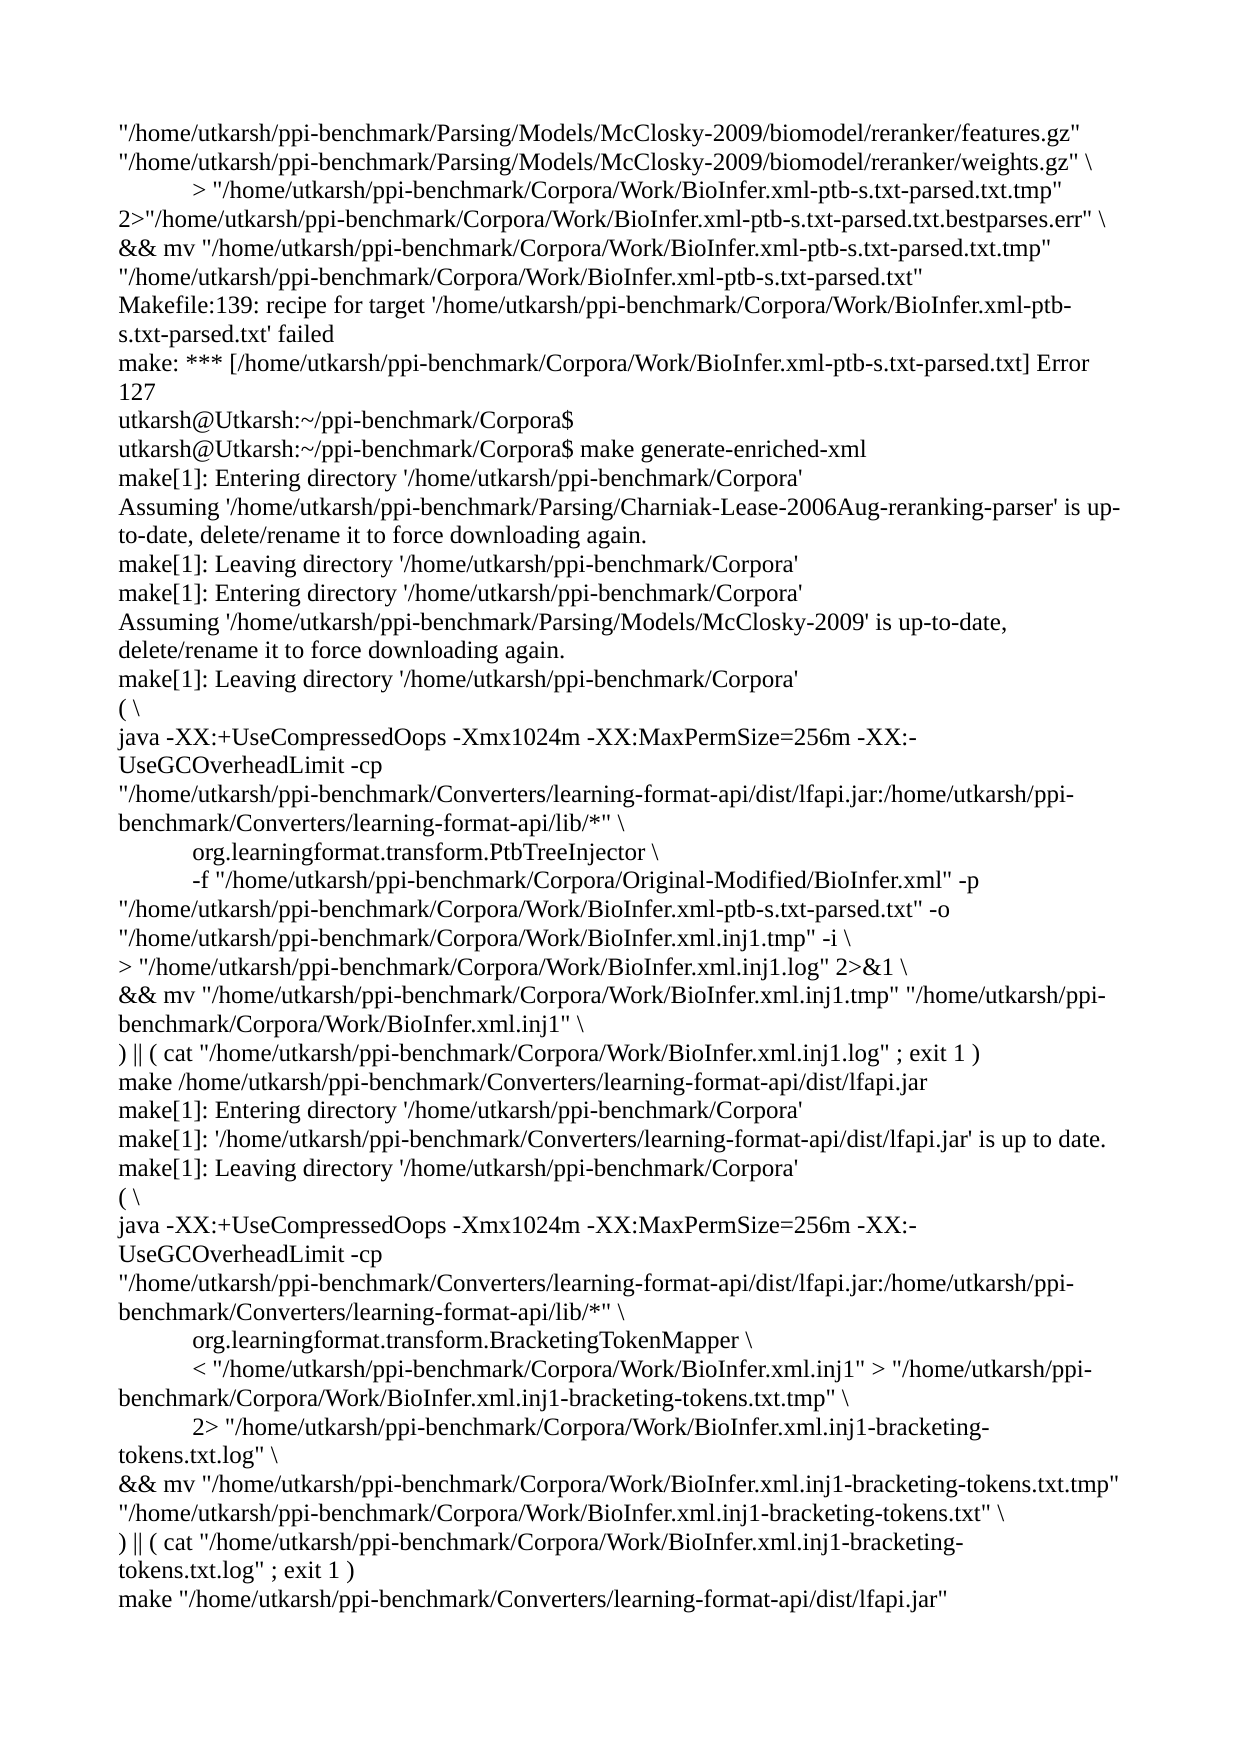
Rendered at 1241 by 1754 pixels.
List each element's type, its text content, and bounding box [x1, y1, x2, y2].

text ) || ( cat "/home/utkarsh/ppi-benchmark/Corpora/Work/BioInfer.xml.inj1.log" ; exit 1 ) [118, 1038, 1122, 1067]
text make: *** [/home/utkarsh/ppi-benchmark/Corpora/Work/BioInfer.xml-ptb-s.txt-parsed.txt] Error 127 [118, 348, 1122, 406]
text < "/home/utkarsh/ppi-benchmark/Corpora/Work/BioInfer.xml.inj1" > "/home/utkarsh/ppi-benchmark/Corpora/Work/BioInfer.xml.inj1-bracketing-tokens.txt.tmp" \ [118, 1354, 1122, 1412]
text ) || ( cat "/home/utkarsh/ppi-benchmark/Corpora/Work/BioInfer.xml.inj1-bracketing-tokens.txt.log" ; exit 1 ) [118, 1527, 1122, 1584]
text make "/home/utkarsh/ppi-benchmark/Converters/learning-format-api/dist/lfapi.jar" [118, 1584, 1122, 1613]
text make /home/utkarsh/ppi-benchmark/Converters/learning-format-api/dist/lfapi.jar [118, 1067, 1122, 1096]
text utkarsh@Utkarsh:~/ppi-benchmark/Corpora$ [118, 406, 1122, 434]
text "/home/utkarsh/ppi-benchmark/Parsing/Models/McClosky-2009/biomodel/reranker/features.gz" "/home/utkarsh/ppi-benchmark/Parsing/Models/McClosky-2009/biomodel/reranker/weights.gz" \ [118, 118, 1122, 176]
text make[1]: Entering directory '/home/utkarsh/ppi-benchmark/Corpora' [118, 578, 1122, 607]
text org.learningformat.transform.PtbTreeInjector \ [118, 837, 1122, 866]
text utkarsh@Utkarsh:~/ppi-benchmark/Corpora$ make generate-enriched-xml [118, 434, 1122, 463]
text 2> "/home/utkarsh/ppi-benchmark/Corpora/Work/BioInfer.xml.inj1-bracketing-tokens.txt.log" \ [118, 1412, 1122, 1469]
text make[1]: Leaving directory '/home/utkarsh/ppi-benchmark/Corpora' [118, 664, 1122, 693]
text > "/home/utkarsh/ppi-benchmark/Corpora/Work/BioInfer.xml.inj1.log" 2>&1 \ [118, 952, 1122, 981]
text -f "/home/utkarsh/ppi-benchmark/Corpora/Original-Modified/BioInfer.xml" -p "/home/utkarsh/ppi-benchmark/Corpora/Work/BioInfer.xml-ptb-s.txt-parsed.txt" -o "/home/utkarsh/ppi-benchmark/Corpora/Work/BioInfer.xml.inj1.tmp" -i \ [118, 866, 1122, 952]
text ( \ [118, 693, 1122, 722]
text > "/home/utkarsh/ppi-benchmark/Corpora/Work/BioInfer.xml-ptb-s.txt-parsed.txt.tmp" 2>"/home/utkarsh/ppi-benchmark/Corpora/Work/BioInfer.xml-ptb-s.txt-parsed.txt.bestparses.err" \ [118, 176, 1122, 233]
text Assuming '/home/utkarsh/ppi-benchmark/Parsing/Charniak-Lease-2006Aug-reranking-parser' is up-to-date, delete/rename it to force downloading again. [118, 492, 1122, 549]
text make[1]: Entering directory '/home/utkarsh/ppi-benchmark/Corpora' [118, 1096, 1122, 1124]
text make[1]: Leaving directory '/home/utkarsh/ppi-benchmark/Corpora' [118, 549, 1122, 578]
text java -XX:+UseCompressedOops -Xmx1024m -XX:MaxPermSize=256m -XX:-UseGCOverheadLimit -cp "/home/utkarsh/ppi-benchmark/Converters/learning-format-api/dist/lfapi.jar:/home/utkarsh/ppi-benchmark/Converters/learning-format-api/lib/*" \ [118, 722, 1122, 837]
text ( \ [118, 1182, 1122, 1211]
text make[1]: Leaving directory '/home/utkarsh/ppi-benchmark/Corpora' [118, 1153, 1122, 1182]
text && mv "/home/utkarsh/ppi-benchmark/Corpora/Work/BioInfer.xml.inj1.tmp" "/home/utkarsh/ppi-benchmark/Corpora/Work/BioInfer.xml.inj1" \ [118, 981, 1122, 1038]
text make[1]: '/home/utkarsh/ppi-benchmark/Converters/learning-format-api/dist/lfapi.jar' is up to date. [118, 1124, 1122, 1153]
text && mv "/home/utkarsh/ppi-benchmark/Corpora/Work/BioInfer.xml-ptb-s.txt-parsed.txt.tmp" "/home/utkarsh/ppi-benchmark/Corpora/Work/BioInfer.xml-ptb-s.txt-parsed.txt" [118, 233, 1122, 291]
text Makefile:139: recipe for target '/home/utkarsh/ppi-benchmark/Corpora/Work/BioInfer.xml-ptb-s.txt-parsed.txt' failed [118, 291, 1122, 348]
text Assuming '/home/utkarsh/ppi-benchmark/Parsing/Models/McClosky-2009' is up-to-date, delete/rename it to force downloading again. [118, 607, 1122, 664]
text java -XX:+UseCompressedOops -Xmx1024m -XX:MaxPermSize=256m -XX:-UseGCOverheadLimit -cp "/home/utkarsh/ppi-benchmark/Converters/learning-format-api/dist/lfapi.jar:/home/utkarsh/ppi-benchmark/Converters/learning-format-api/lib/*" \ [118, 1211, 1122, 1326]
text && mv "/home/utkarsh/ppi-benchmark/Corpora/Work/BioInfer.xml.inj1-bracketing-tokens.txt.tmp" "/home/utkarsh/ppi-benchmark/Corpora/Work/BioInfer.xml.inj1-bracketing-tokens.txt" \ [118, 1469, 1122, 1527]
text make[1]: Entering directory '/home/utkarsh/ppi-benchmark/Corpora' [118, 463, 1122, 492]
text org.learningformat.transform.BracketingTokenMapper \ [118, 1326, 1122, 1354]
